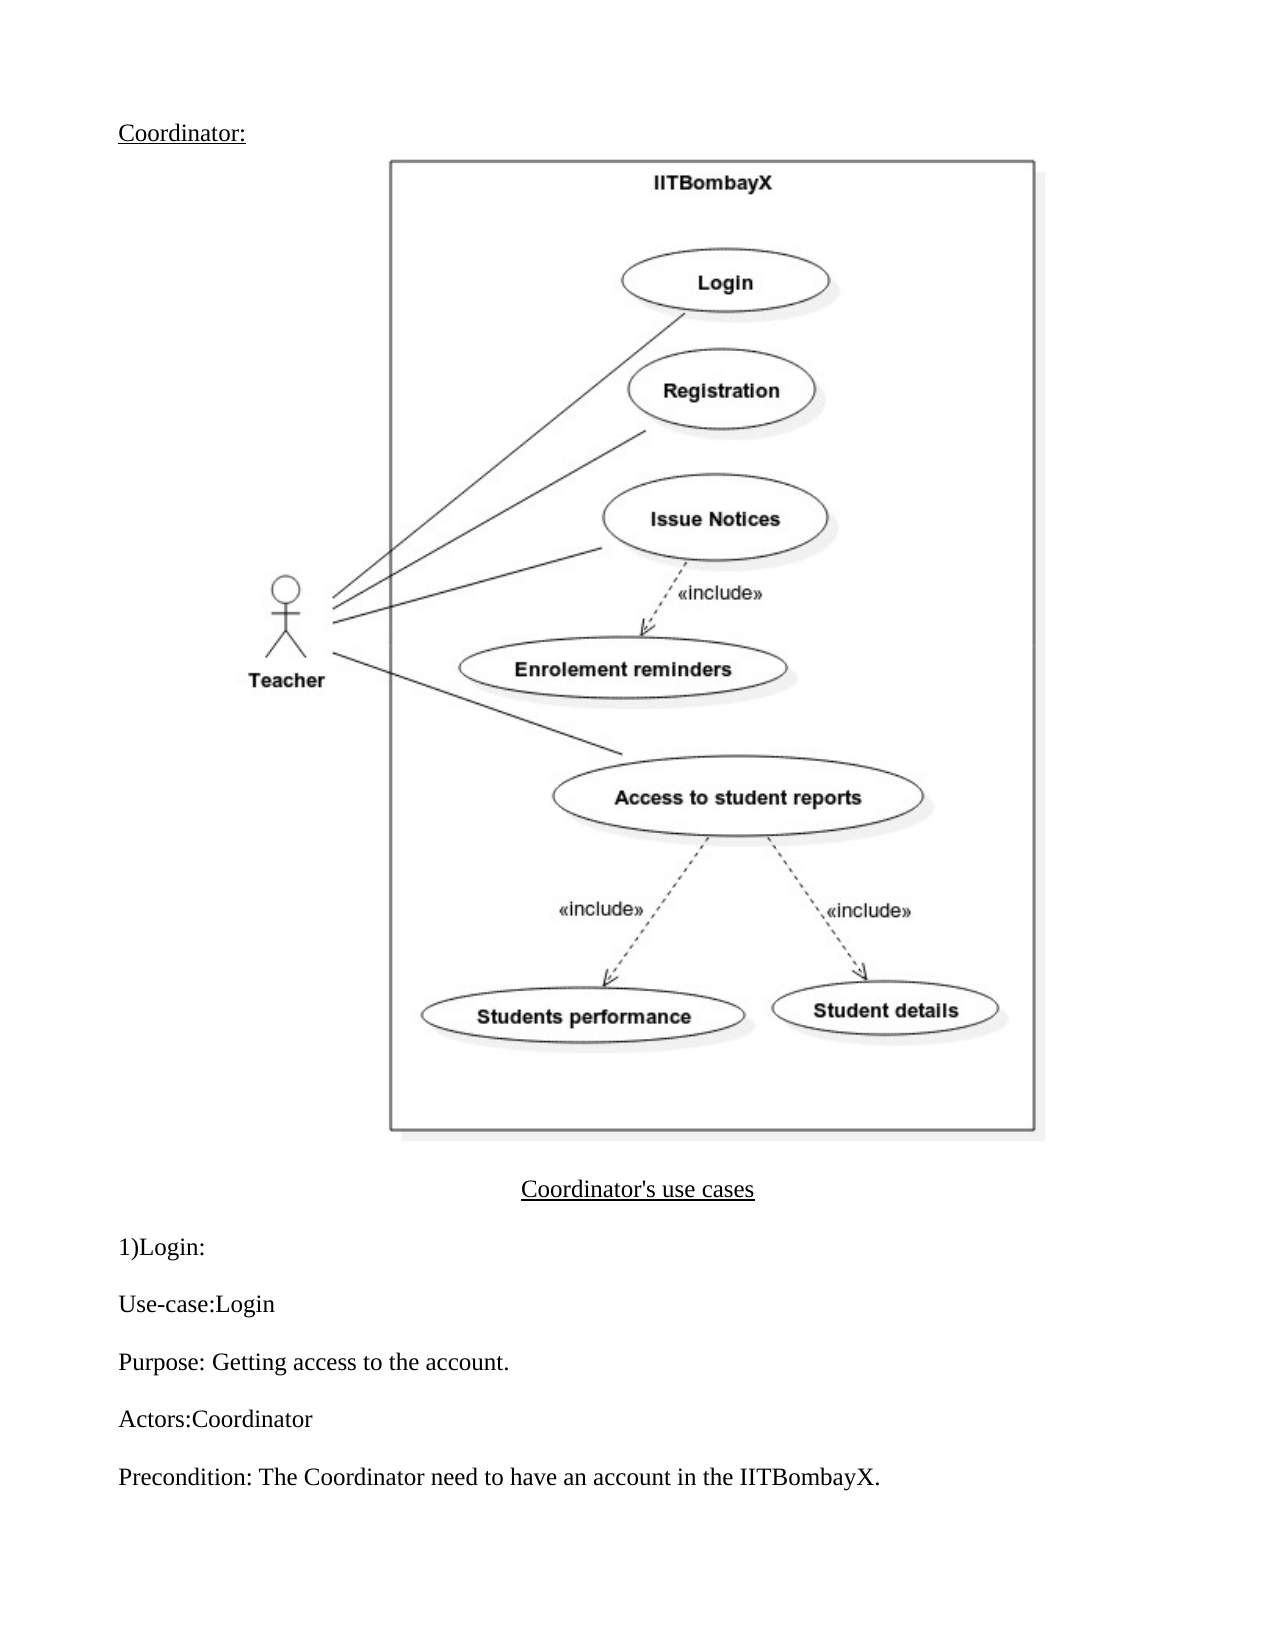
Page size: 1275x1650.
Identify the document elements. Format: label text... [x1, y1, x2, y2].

text Coordinator's use cases [118, 1174, 1157, 1203]
text Coordinator: [118, 118, 1157, 147]
picture [225, 146, 1050, 1146]
text Precondition: The Coordinator need to have an account in the IITBombayX. [118, 1462, 1157, 1490]
text Purpose: Getting access to the account. [118, 1347, 1157, 1375]
text 1)Login: [118, 1232, 1157, 1260]
text Actors:Coordinator [118, 1404, 1157, 1433]
text Use-case:Login [118, 1289, 1157, 1318]
